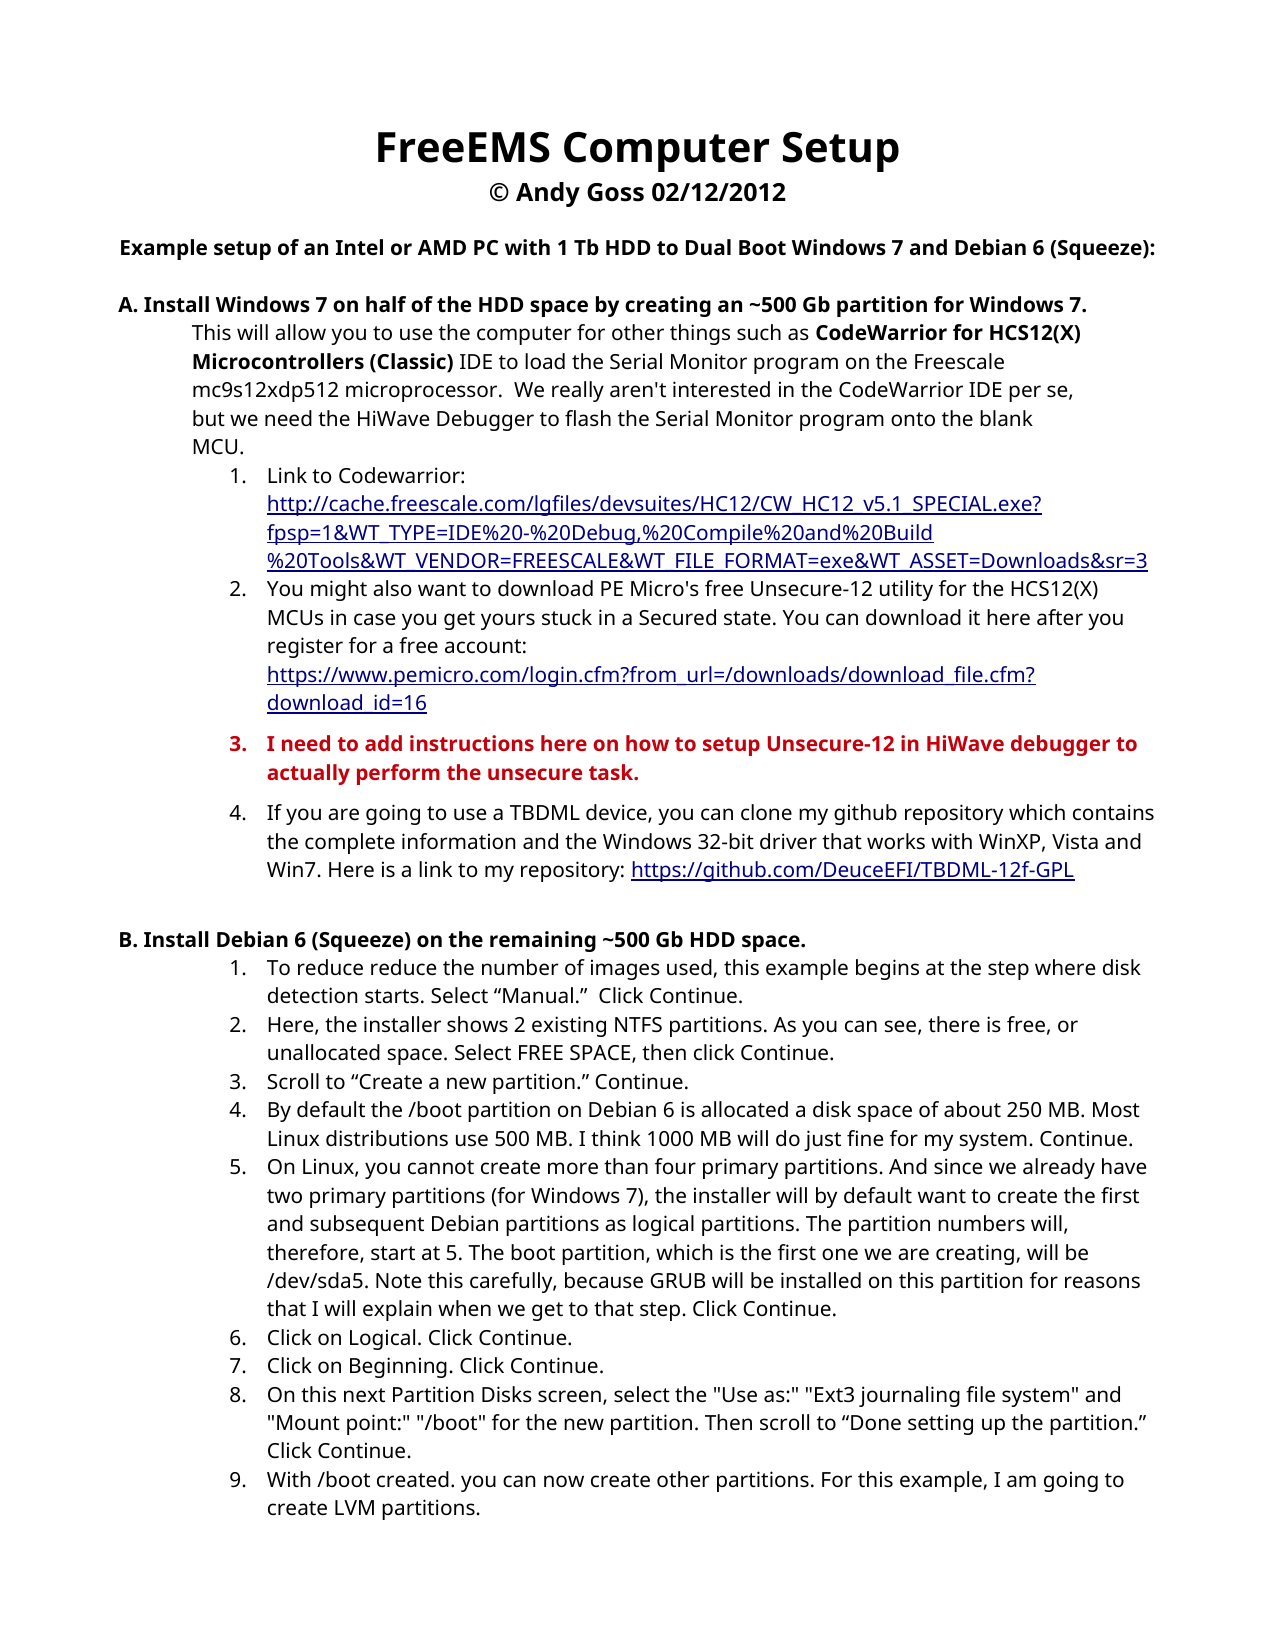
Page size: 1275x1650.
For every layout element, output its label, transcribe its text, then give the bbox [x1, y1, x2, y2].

list Scroll to “Create a new partition.” Continue. [229, 1067, 1157, 1095]
list To reduce reduce the number of images used, this example begins at the step where disk detection starts. Select “Manual.” Click Continue. [229, 953, 1157, 1010]
text FreeEMS Computer Setup [118, 118, 1157, 175]
text A. Install Windows 7 on half of the HDD space by creating an ~500 Gb partition for Windows 7. [118, 290, 1157, 318]
list Link to Codewarrior: http://cache.freescale.com/lgfiles/devsuites/HC12/CW_HC12_v5.1_SPECIAL.exe?fpsp=1&WT_TYPE=IDE%20-%20Debug,%20Compile%20and%20Build%20Tools&WT_VENDOR=FREESCALE&WT_FILE_FORMAT=exe&WT_ASSET=Downloads&sr=3 [229, 461, 1157, 574]
list Click on Logical. Click Continue. [229, 1323, 1157, 1351]
list Click on Beginning. Click Continue. [229, 1351, 1157, 1380]
list Here, the installer shows 2 existing NTFS partitions. As you can see, there is free, or unallocated space. Select FREE SPACE, then click Continue. [229, 1010, 1157, 1067]
list On this next Partition Disks screen, select the "Use as:" "Ext3 journaling file system" and "Mount point:" "/boot" for the new partition. Then scroll to “Done setting up the partition.” Click Continue. [229, 1380, 1157, 1465]
text B. Install Debian 6 (Squeeze) on the remaining ~500 Gb HDD space. [118, 925, 1157, 953]
list You might also want to download PE Micro's free Unsecure-12 utility for the HCS12(X) MCUs in case you get yours stuck in a Secured state. You can download it here after you register for a free account: https://www.pemicro.com/login.cfm?from_url=/downloads/download_file.cfm?download_id=16 [229, 574, 1157, 717]
list I need to add instructions here on how to setup Unsecure-12 in HiWave debugger to actually perform the unsecure task. [229, 729, 1157, 786]
list If you are going to use a TBDML device, you can clone my github repository which contains the complete information and the Windows 32-bit driver that works with WinXP, Vista and Win7. Here is a link to my repository: https://github.com/DeuceEFI/TBDML-12f-GPL [229, 798, 1157, 884]
text This will allow you to use the computer for other things such as CodeWarrior for HCS12(X) Microcontrollers (Classic) IDE to load the Serial Monitor program on the Freescale mc9s12xdp512 microprocessor. We really aren't interested in the CodeWarrior IDE per se, but we need the HiWave Debugger to flash the Serial Monitor program onto the blank MCU. [192, 318, 1083, 461]
list By default the /boot partition on Debian 6 is allocated a disk space of about 250 MB. Most Linux distributions use 500 MB. I think 1000 MB will do just fine for my system. Continue. [229, 1095, 1157, 1152]
list On Linux, you cannot create more than four primary partitions. And since we already have two primary partitions (for Windows 7), the installer will by default want to create the first and subsequent Debian partitions as logical partitions. The partition numbers will, therefore, start at 5. The boot partition, which is the first one we are creating, will be /dev/sda5. Note this carefully, because GRUB will be installed on this partition for reasons that I will explain when we get to that step. Click Continue. [229, 1152, 1157, 1323]
text Example setup of an Intel or AMD PC with 1 Tb HDD to Dual Boot Windows 7 and Debian 6 (Squeeze): [118, 233, 1157, 262]
list With /boot created. you can now create other partitions. For this example, I am going to create LVM partitions. [229, 1465, 1157, 1522]
text © Andy Goss 02/12/2012 [118, 175, 1157, 209]
